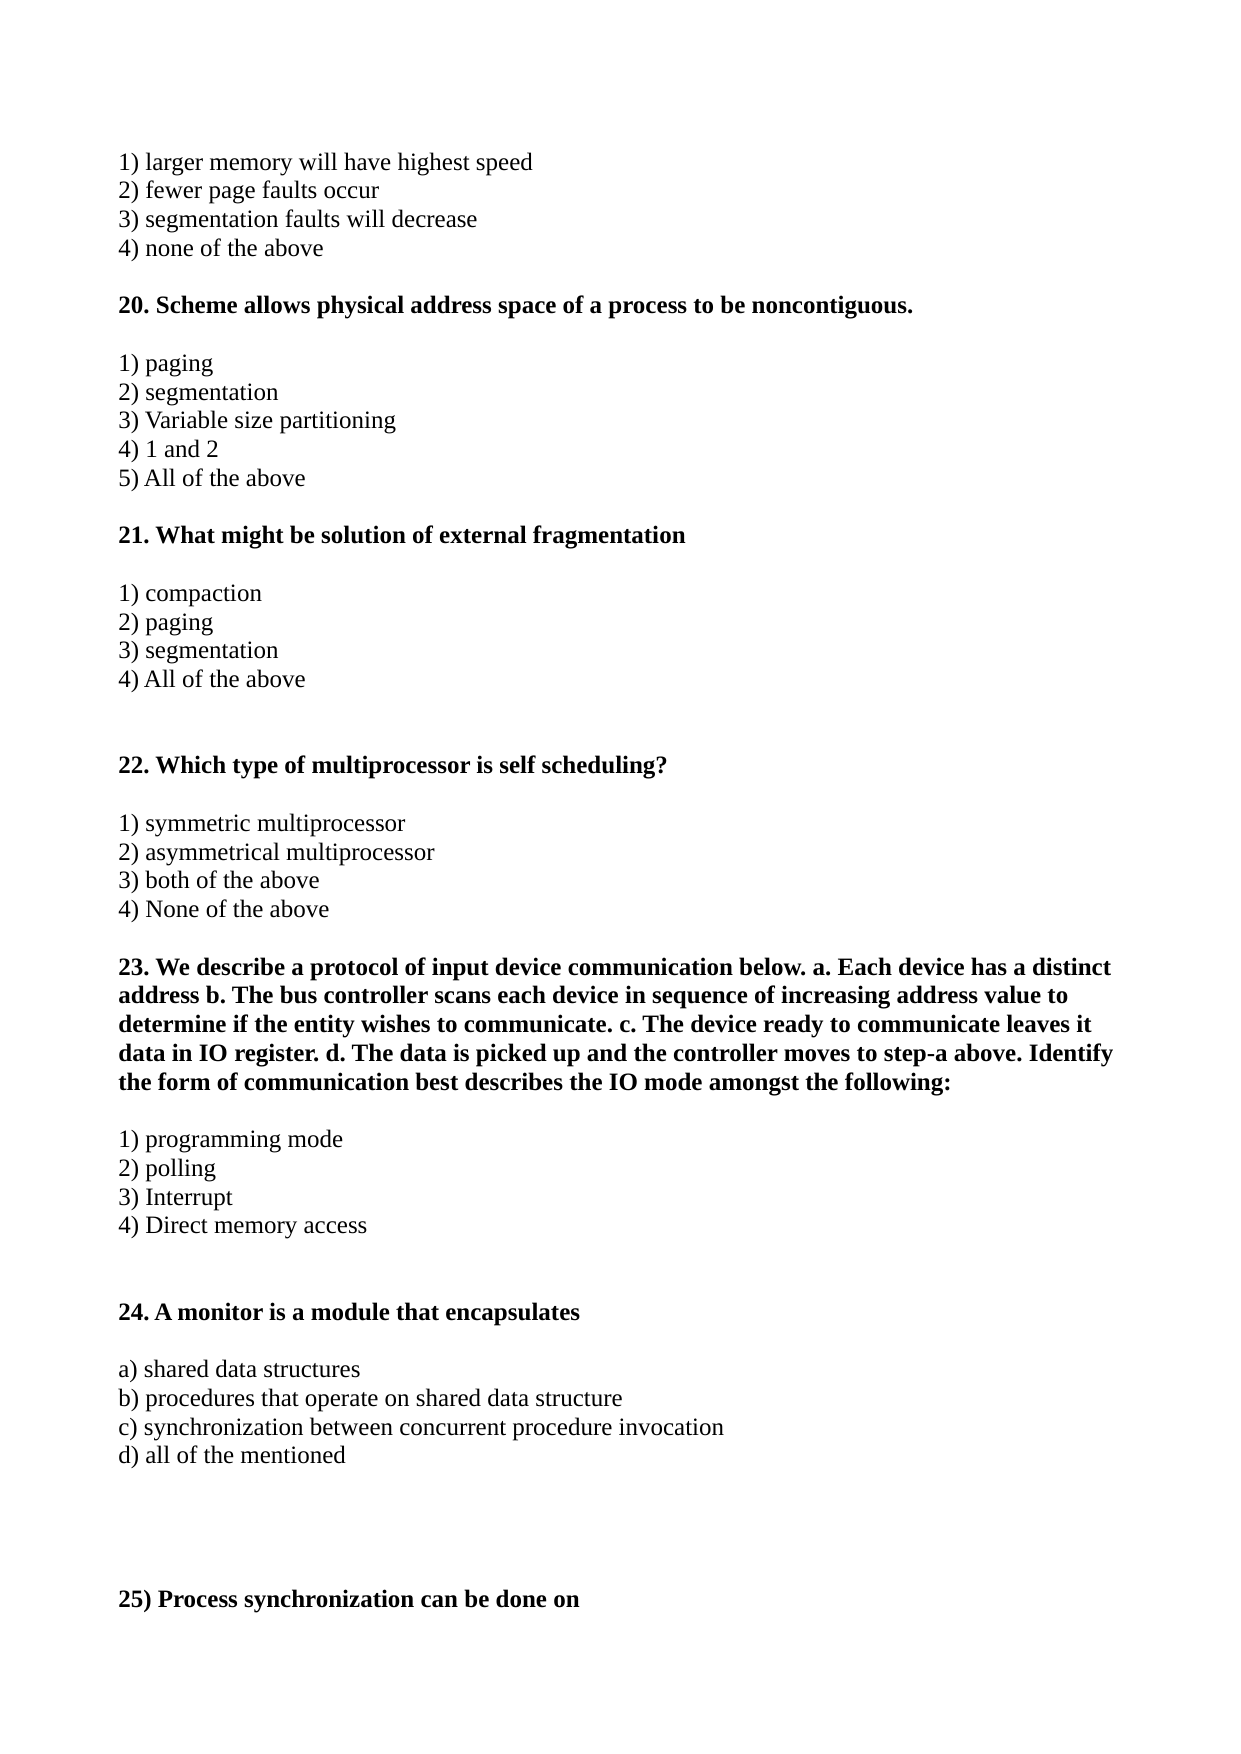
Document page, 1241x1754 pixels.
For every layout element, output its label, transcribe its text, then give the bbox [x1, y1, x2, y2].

text 4) Direct memory access [118, 1211, 1122, 1239]
text 2) segmentation [118, 377, 1122, 406]
text 2) fewer page faults occur [118, 176, 1122, 204]
text 24. A monitor is a module that encapsulates [118, 1297, 1122, 1326]
text a) shared data structures b) procedures that operate on shared data structure c) synchronization between concurrent procedure invocation d) all of the mentioned [118, 1354, 1122, 1469]
text 2) asymmetrical multiprocessor [118, 837, 1122, 866]
text 1) compaction [118, 578, 1122, 607]
text 3) segmentation [118, 636, 1122, 664]
text 1) paging [118, 348, 1122, 377]
text 20. Scheme allows physical address space of a process to be noncontiguous. [118, 291, 1122, 319]
text 3) Variable size partitioning [118, 406, 1122, 434]
text 3) both of the above [118, 866, 1122, 894]
text 4) none of the above [118, 233, 1122, 262]
text 4) All of the above [118, 664, 1122, 693]
text 3) Interrupt [118, 1182, 1122, 1211]
text 2) polling [118, 1153, 1122, 1182]
text 4) None of the above [118, 894, 1122, 923]
text 3) segmentation faults will decrease [118, 204, 1122, 233]
text 25) Process synchronization can be done on [118, 1584, 1122, 1613]
text 22. Which type of multiprocessor is self scheduling? [118, 751, 1122, 779]
text 1) larger memory will have highest speed [118, 147, 1122, 176]
text 1) programming mode [118, 1124, 1122, 1153]
text 1) symmetric multiprocessor [118, 808, 1122, 837]
text 2) paging [118, 607, 1122, 636]
text 23. We describe a protocol of input device communication below. a. Each device has a distinct address b. The bus controller scans each device in sequence of increasing address value to determine if the entity wishes to communicate. c. The device ready to communicate leaves it data in IO register. d. The data is picked up and the controller moves to step-a above. Identify the form of communication best describes the IO mode amongst the following: [118, 952, 1122, 1096]
text 5) All of the above [118, 463, 1122, 492]
text 4) 1 and 2 [118, 434, 1122, 463]
text 21. What might be solution of external fragmentation [118, 521, 1122, 549]
